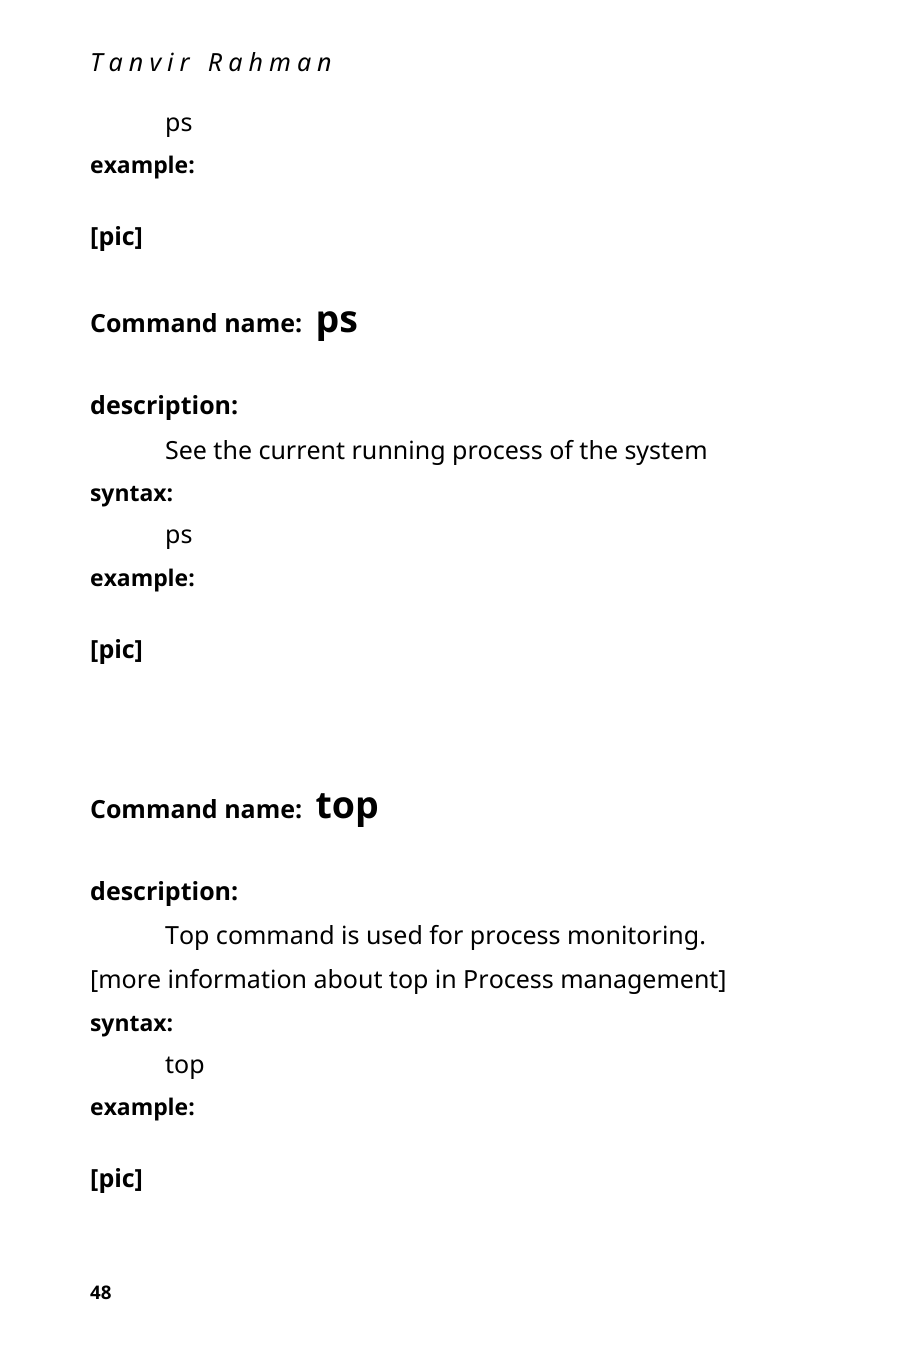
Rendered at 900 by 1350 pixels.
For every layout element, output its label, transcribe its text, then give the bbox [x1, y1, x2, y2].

text description: [90, 388, 810, 422]
text [pic] [90, 631, 810, 665]
text example: [90, 561, 810, 593]
text top [90, 1047, 810, 1081]
text example: [90, 1091, 810, 1123]
text ps [90, 105, 810, 139]
text Command name: top [90, 778, 810, 829]
text [pic] [90, 1161, 810, 1195]
text ps [90, 517, 810, 551]
text syntax: [90, 1006, 810, 1038]
text [more information about top in Process management] [90, 962, 810, 996]
text example: [90, 149, 810, 181]
text Top command is used for process monitoring. [90, 918, 810, 952]
text syntax: [90, 477, 810, 508]
text See the current running process of the system [90, 432, 810, 466]
text description: [90, 874, 810, 908]
text Command name: ps [90, 292, 810, 343]
text [pic] [90, 219, 810, 253]
